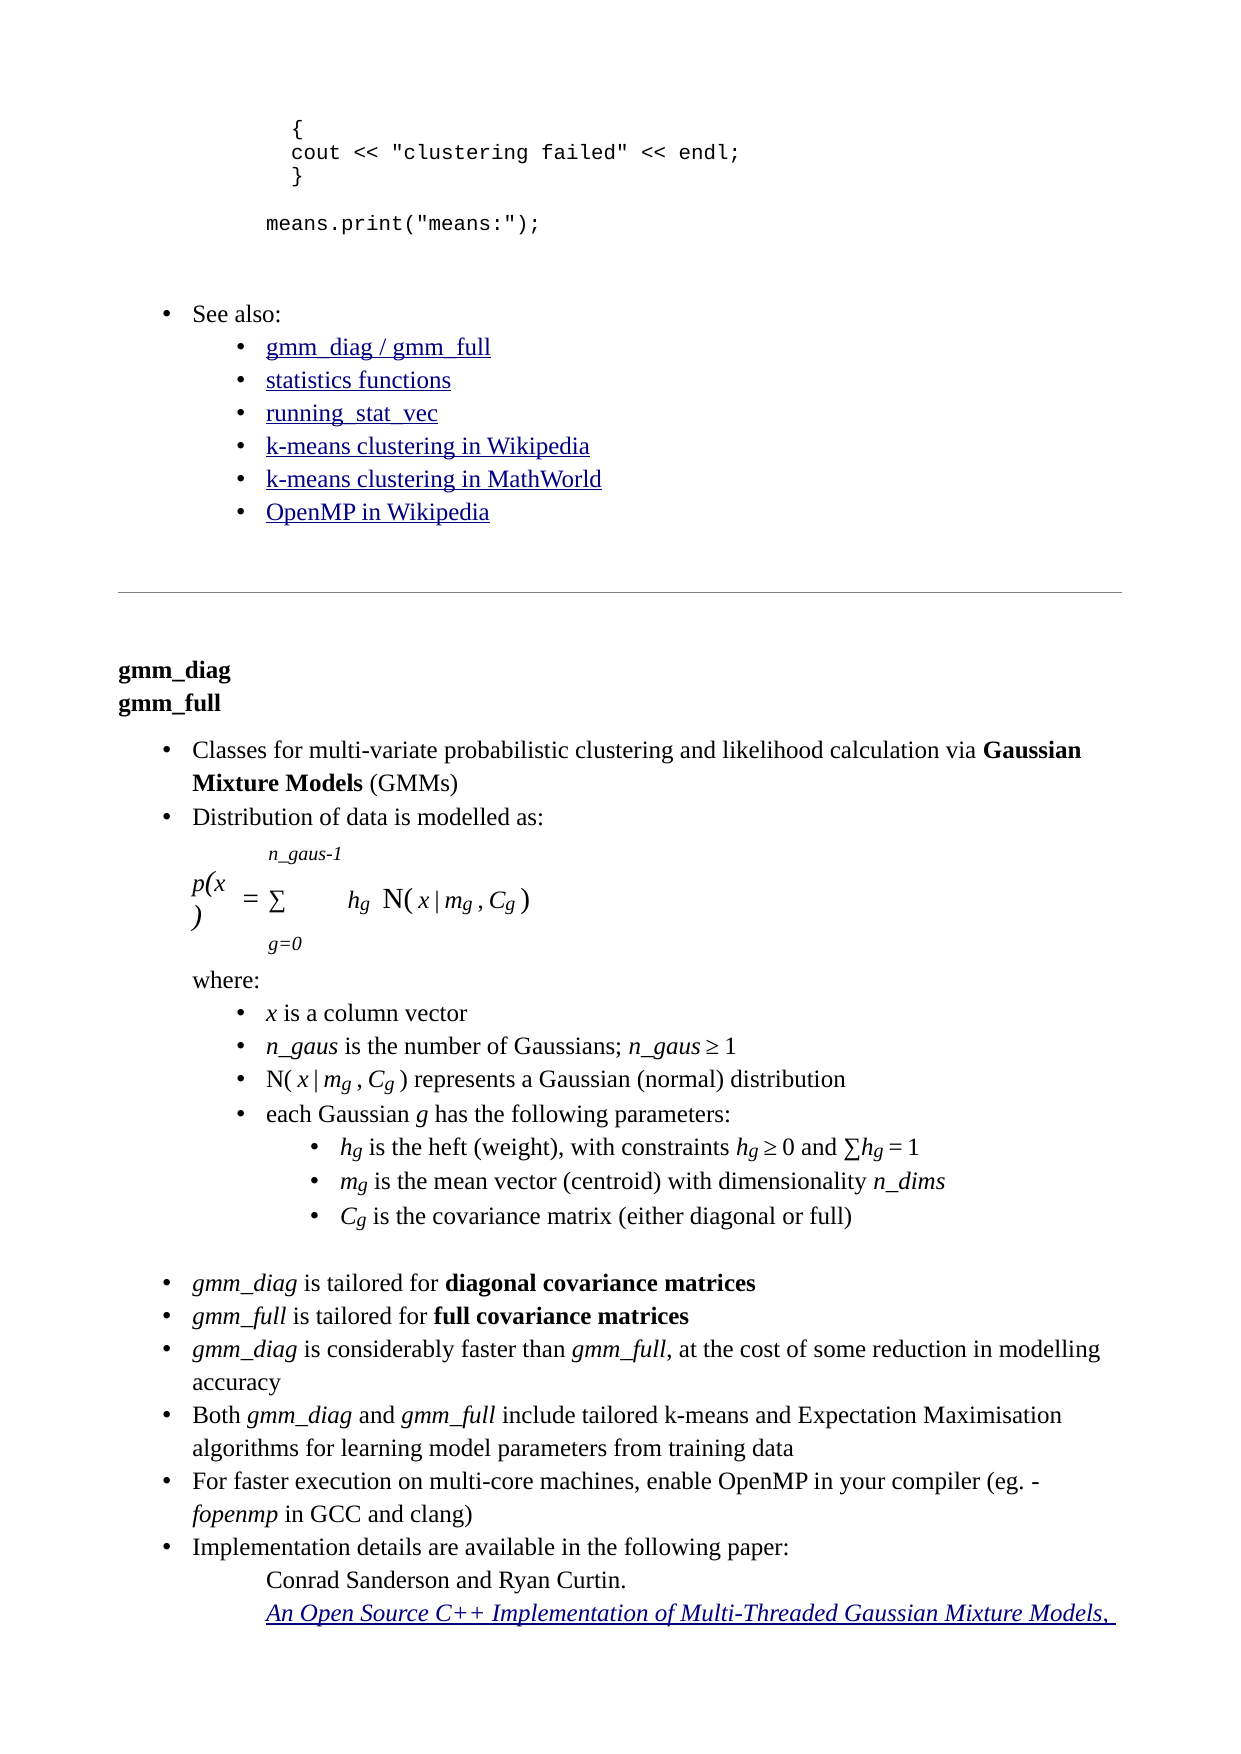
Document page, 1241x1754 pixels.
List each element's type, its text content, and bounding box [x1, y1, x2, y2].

list n_gaus is the number of Gaussians; n_gaus ≥ 1 [236, 1031, 1122, 1060]
table_header [236, 835, 268, 864]
list where: [162, 965, 1122, 994]
list running_stat_vec [236, 398, 1122, 427]
list Distribution of data is modelled as: [162, 802, 1122, 830]
table_cell = [236, 865, 268, 932]
list gmm_diag is tailored for diagonal covariance matrices [162, 1268, 1122, 1297]
table_header [348, 835, 534, 864]
table_cell [192, 932, 236, 965]
list hg is the heft (weight), with constraints hg ≥ 0 and ∑hg = 1 [310, 1132, 1122, 1162]
list gmm_diag / gmm_full [236, 332, 1122, 361]
list For faster execution on multi-core machines, enable OpenMP in your compiler (eg. -fopenmp in GCC and clang) [162, 1466, 1122, 1528]
list statistics functions [236, 365, 1122, 394]
table_cell p(x) [192, 865, 236, 932]
list k-means clustering in MathWorld [236, 464, 1122, 493]
list See also: [162, 299, 1122, 328]
list gmm_full is tailored for full covariance matrices [162, 1301, 1122, 1330]
text gmm_diag gmm_full [118, 655, 1122, 717]
list Classes for multi-variate probabilistic clustering and likelihood calculation via Gaussian Mixture Models (GMMs) [162, 736, 1122, 797]
table_cell hg N( x | mg , Cg ) [348, 865, 534, 932]
list gmm_diag is considerably faster than gmm_full, at the cost of some reduction in modelling accuracy [162, 1334, 1122, 1396]
list Both gmm_diag and gmm_full include tailored k-means and Expectation Maximisation algorithms for learning model parameters from training data [162, 1400, 1122, 1462]
list } [236, 165, 1122, 189]
list k-means clustering in Wikipedia [236, 431, 1122, 460]
list each Gaussian g has the following parameters: [236, 1099, 1122, 1127]
table_cell ∑ [268, 865, 347, 932]
table_header [192, 835, 236, 864]
list Implementation details are available in the following paper: [162, 1532, 1122, 1561]
table_cell [236, 932, 268, 965]
list cout << "clustering failed" << endl; [236, 142, 1122, 165]
list { [236, 118, 1122, 142]
table_header n_gaus-1 [268, 835, 347, 864]
list OpenMP in Wikipedia [236, 497, 1122, 526]
list Conrad Sanderson and Ryan Curtin. An Open Source C++ Implementation of Multi-Threaded Gaussian Mixture Models, [236, 1565, 1122, 1627]
table_cell [348, 932, 534, 965]
table_cell g=0 [268, 932, 347, 965]
list Cg is the covariance matrix (either diagonal or full) [310, 1201, 1122, 1231]
list x is a column vector [236, 998, 1122, 1027]
list means.print("means:"); [236, 213, 1122, 236]
list N( x | mg , Cg ) represents a Gaussian (normal) distribution [236, 1064, 1122, 1094]
list mg is the mean vector (centroid) with dimensionality n_dims [310, 1166, 1122, 1196]
